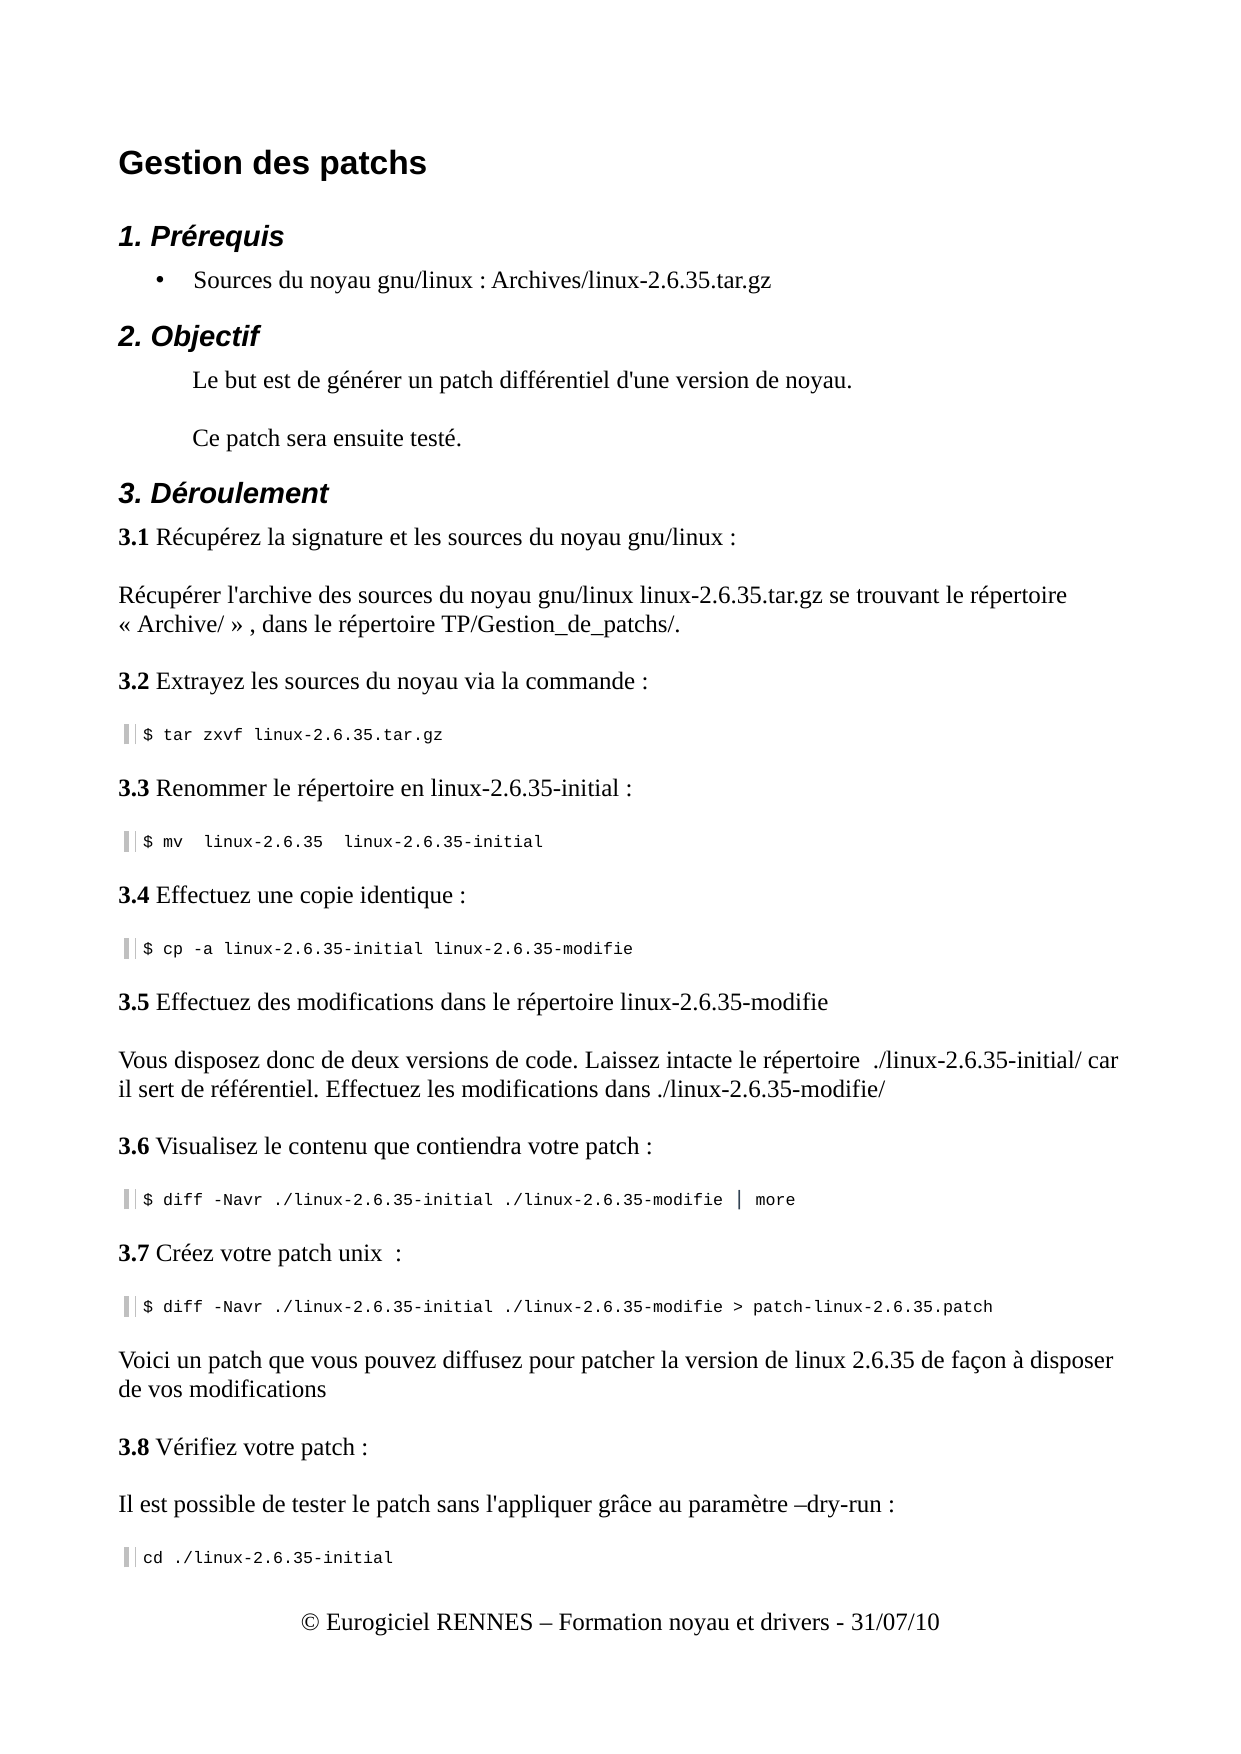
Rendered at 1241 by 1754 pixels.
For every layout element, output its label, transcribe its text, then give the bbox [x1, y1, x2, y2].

subtitle 1. Prérequis [118, 219, 1122, 253]
text Ce patch sera ensuite testé. [192, 423, 1122, 451]
text 3.8 Vérifiez votre patch : [118, 1432, 1122, 1460]
text $ tar zxvf linux-2.6.35.tar.gz [136, 724, 1063, 744]
list Sources du noyau gnu/linux : Archives/linux-2.6.35.tar.gz [156, 265, 1122, 294]
subtitle 2. Objectif [118, 319, 1122, 353]
text 3.1 Récupérez la signature et les sources du noyau gnu/linux : [118, 522, 1122, 551]
text Le but est de générer un patch différentiel d'une version de noyau. [192, 365, 1122, 394]
text 3.3 Renommer le répertoire en linux-2.6.35-initial : [118, 773, 1122, 802]
text $ diff -Navr ./linux-2.6.35-initial ./linux-2.6.35-modifie | more [136, 1189, 1063, 1209]
text $ cp -a linux-2.6.35-initial linux-2.6.35-modifie [136, 938, 1063, 959]
text 3.2 Extrayez les sources du noyau via la commande : [118, 666, 1122, 695]
subtitle 3. Déroulement [118, 476, 1122, 510]
text Vous disposez donc de deux versions de code. Laissez intacte le répertoire ./linux-2.6.35-initial/ car il sert de référentiel. Effectuez les modifications dans ./linux-2.6.35-modifie/ [118, 1045, 1122, 1102]
text Récupérer l'archive des sources du noyau gnu/linux linux-2.6.35.tar.gz se trouvant le répertoire « Archive/ » , dans le répertoire TP/Gestion_de_patchs/. [118, 580, 1122, 637]
text 3.5 Effectuez des modifications dans le répertoire linux-2.6.35-modifie [118, 987, 1122, 1016]
text 3.6 Visualisez le contenu que contiendra votre patch : [118, 1131, 1122, 1160]
text $ mv linux-2.6.35 linux-2.6.35-initial [136, 831, 1063, 852]
text 3.4 Effectuez une copie identique : [118, 880, 1122, 909]
text $ diff -Navr ./linux-2.6.35-initial ./linux-2.6.35-modifie > patch-linux-2.6.35.patch [136, 1296, 1063, 1317]
text cd ./linux-2.6.35-initial [136, 1547, 1063, 1567]
text Il est possible de tester le patch sans l'appliquer grâce au paramètre –dry-run : [118, 1489, 1122, 1518]
text 3.7 Créez votre patch unix : [118, 1238, 1122, 1267]
subtitle Gestion des patchs [118, 143, 1122, 182]
text Voici un patch que vous pouvez diffusez pour patcher la version de linux 2.6.35 de façon à disposer de vos modifications [118, 1345, 1122, 1403]
